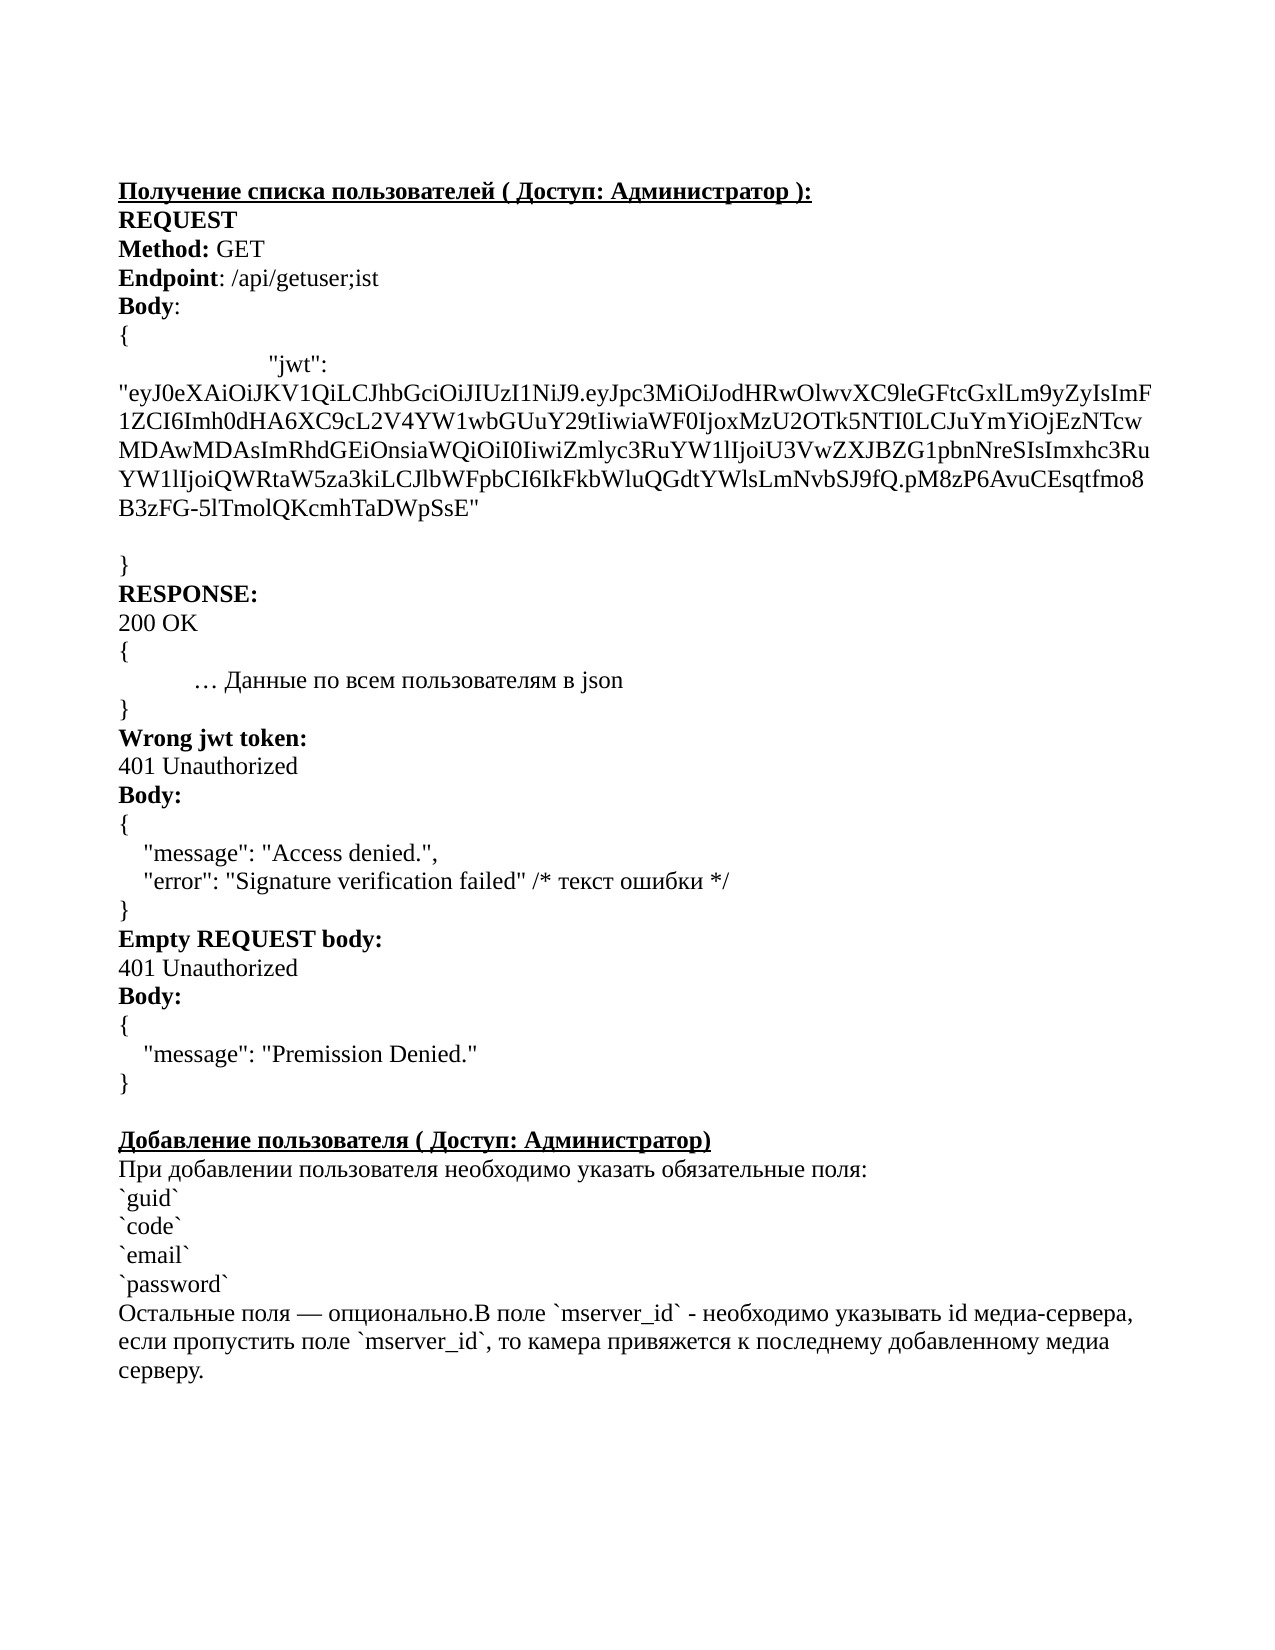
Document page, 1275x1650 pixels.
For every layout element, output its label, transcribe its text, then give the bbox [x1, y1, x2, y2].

text При добавлении пользователя необходимо указать обязательные поля: [118, 1154, 1157, 1183]
text Body: [118, 780, 1157, 809]
text { "message": "Access denied.", "error": "Signature verification failed" /* текст ошибки */ } [118, 809, 1157, 924]
text … Данные по всем пользователям в json [118, 665, 1157, 694]
text Wrong jwt token: [118, 723, 1157, 751]
text REQUEST [118, 205, 1157, 234]
text { [118, 636, 1157, 665]
text `email` [118, 1240, 1157, 1269]
text Empty REQUEST body: [118, 924, 1157, 953]
text Body: [118, 291, 1157, 320]
text } [118, 521, 1157, 579]
text `password` [118, 1269, 1157, 1298]
text `code` [118, 1211, 1157, 1240]
text 401 Unauthorized [118, 751, 1157, 780]
text Body: [118, 981, 1157, 1010]
text `guid` [118, 1183, 1157, 1211]
text } [118, 694, 1157, 723]
text Остальные поля — опционально.В поле `mserver_id` - необходимо указывать id медиа-сервера, если пропустить поле `mserver_id`, то камера привяжется к последнему добавленному медиа серверу. [118, 1298, 1157, 1384]
text Method: GET Endpoint: /api/getuser;ist [118, 234, 1157, 291]
text { "jwt": "eyJ0eXAiOiJKV1QiLCJhbGciOiJIUzI1NiJ9.eyJpc3MiOiJodHRwOlwvXC9leGFtcGxlLm9yZyIsImF1ZCI6Imh0dHA6XC9cL2V4YW1wbGUuY29tIiwiaWF0IjoxMzU2OTk5NTI0LCJuYmYiOjEzNTcwMDAwMDAsImRhdGEiOnsiaWQiOiI0IiwiZmlyc3RuYW1lIjoiU3VwZXJBZG1pbnNreSIsImxhc3RuYW1lIjoiQWRtaW5za3kiLCJlbWFpbCI6IkFkbWluQGdtYWlsLmNvbSJ9fQ.pM8zP6AvuCEsqtfmo8B3zFG-5lTmolQKcmhTaDWpSsE" [118, 320, 1157, 521]
text RESPONSE: [118, 579, 1157, 608]
text Получение списка пользователей ( Доступ: Администратор ): [118, 176, 1157, 205]
text 401 Unauthorized [118, 953, 1157, 981]
text Добавление пользователя ( Доступ: Администратор) [118, 1125, 1157, 1154]
text 200 OK [118, 608, 1157, 636]
text { "message": "Premission Denied." } [118, 1010, 1157, 1096]
